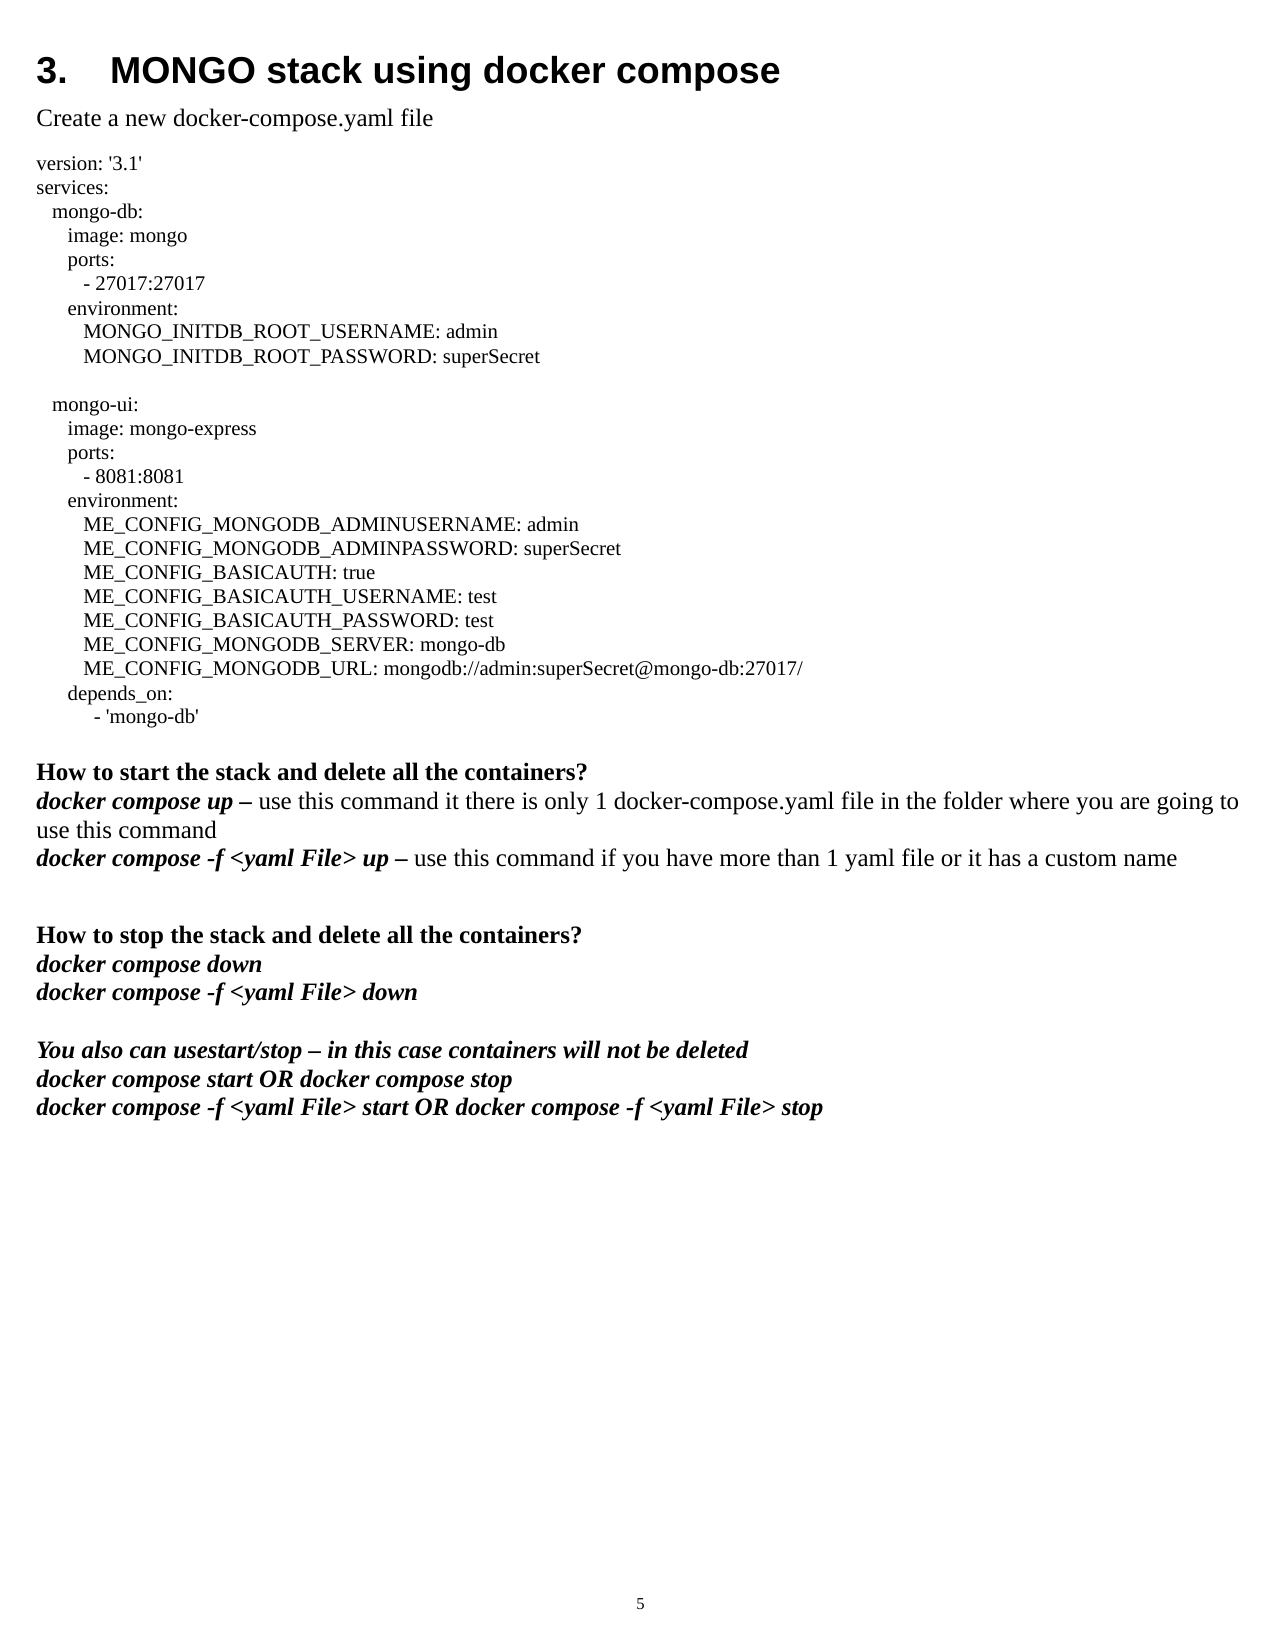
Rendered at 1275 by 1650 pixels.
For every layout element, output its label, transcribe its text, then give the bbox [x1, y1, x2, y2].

text environment: [36, 488, 1244, 512]
text ME_CONFIG_MONGODB_URL: mongodb://admin:superSecret@mongo-db:27017/ [36, 656, 1244, 680]
text ME_CONFIG_MONGODB_SERVER: mongo-db [36, 632, 1244, 656]
text ME_CONFIG_MONGODB_ADMINUSERNAME: admin [36, 512, 1244, 536]
text version: '3.1' [36, 151, 1244, 175]
text - 27017:27017 [36, 271, 1244, 295]
text services: [36, 175, 1244, 199]
text depends_on: [36, 680, 1244, 704]
text ME_CONFIG_MONGODB_ADMINPASSWORD: superSecret [36, 536, 1244, 560]
text - 'mongo-db' [36, 704, 1244, 728]
subtitle MONGO stack using docker compose [36, 48, 1244, 91]
text ME_CONFIG_BASICAUTH: true [36, 560, 1244, 584]
text - 8081:8081 [36, 464, 1244, 488]
text docker compose -f <yaml File> up – use this command if you have more than 1 yaml file or it has a custom name [36, 843, 1244, 872]
text ME_CONFIG_BASICAUTH_USERNAME: test [36, 584, 1244, 608]
text docker compose start OR docker compose stop [36, 1064, 1244, 1092]
text ports: [36, 247, 1244, 271]
text How to stop the stack and delete all the containers? [36, 920, 1244, 949]
text docker compose -f <yaml File> down [36, 977, 1244, 1006]
text How to start the stack and delete all the containers? [36, 757, 1244, 786]
text mongo-db: [36, 199, 1244, 223]
text mongo-ui: [36, 392, 1244, 416]
text docker compose -f <yaml File> start OR docker compose -f <yaml File> stop [36, 1092, 1244, 1121]
text You also can usestart/stop – in this case containers will not be deleted [36, 1035, 1244, 1064]
text docker compose down [36, 949, 1244, 977]
text image: mongo-express [36, 416, 1244, 440]
text Create a new docker-compose.yaml file [36, 103, 1244, 132]
text ME_CONFIG_BASICAUTH_PASSWORD: test [36, 608, 1244, 632]
text docker compose up – use this command it there is only 1 docker-compose.yaml file in the folder where you are going to use this command [36, 786, 1244, 843]
text MONGO_INITDB_ROOT_USERNAME: admin [36, 319, 1244, 343]
text environment: [36, 295, 1244, 319]
text MONGO_INITDB_ROOT_PASSWORD: superSecret [36, 343, 1244, 368]
text ports: [36, 440, 1244, 464]
text image: mongo [36, 223, 1244, 247]
